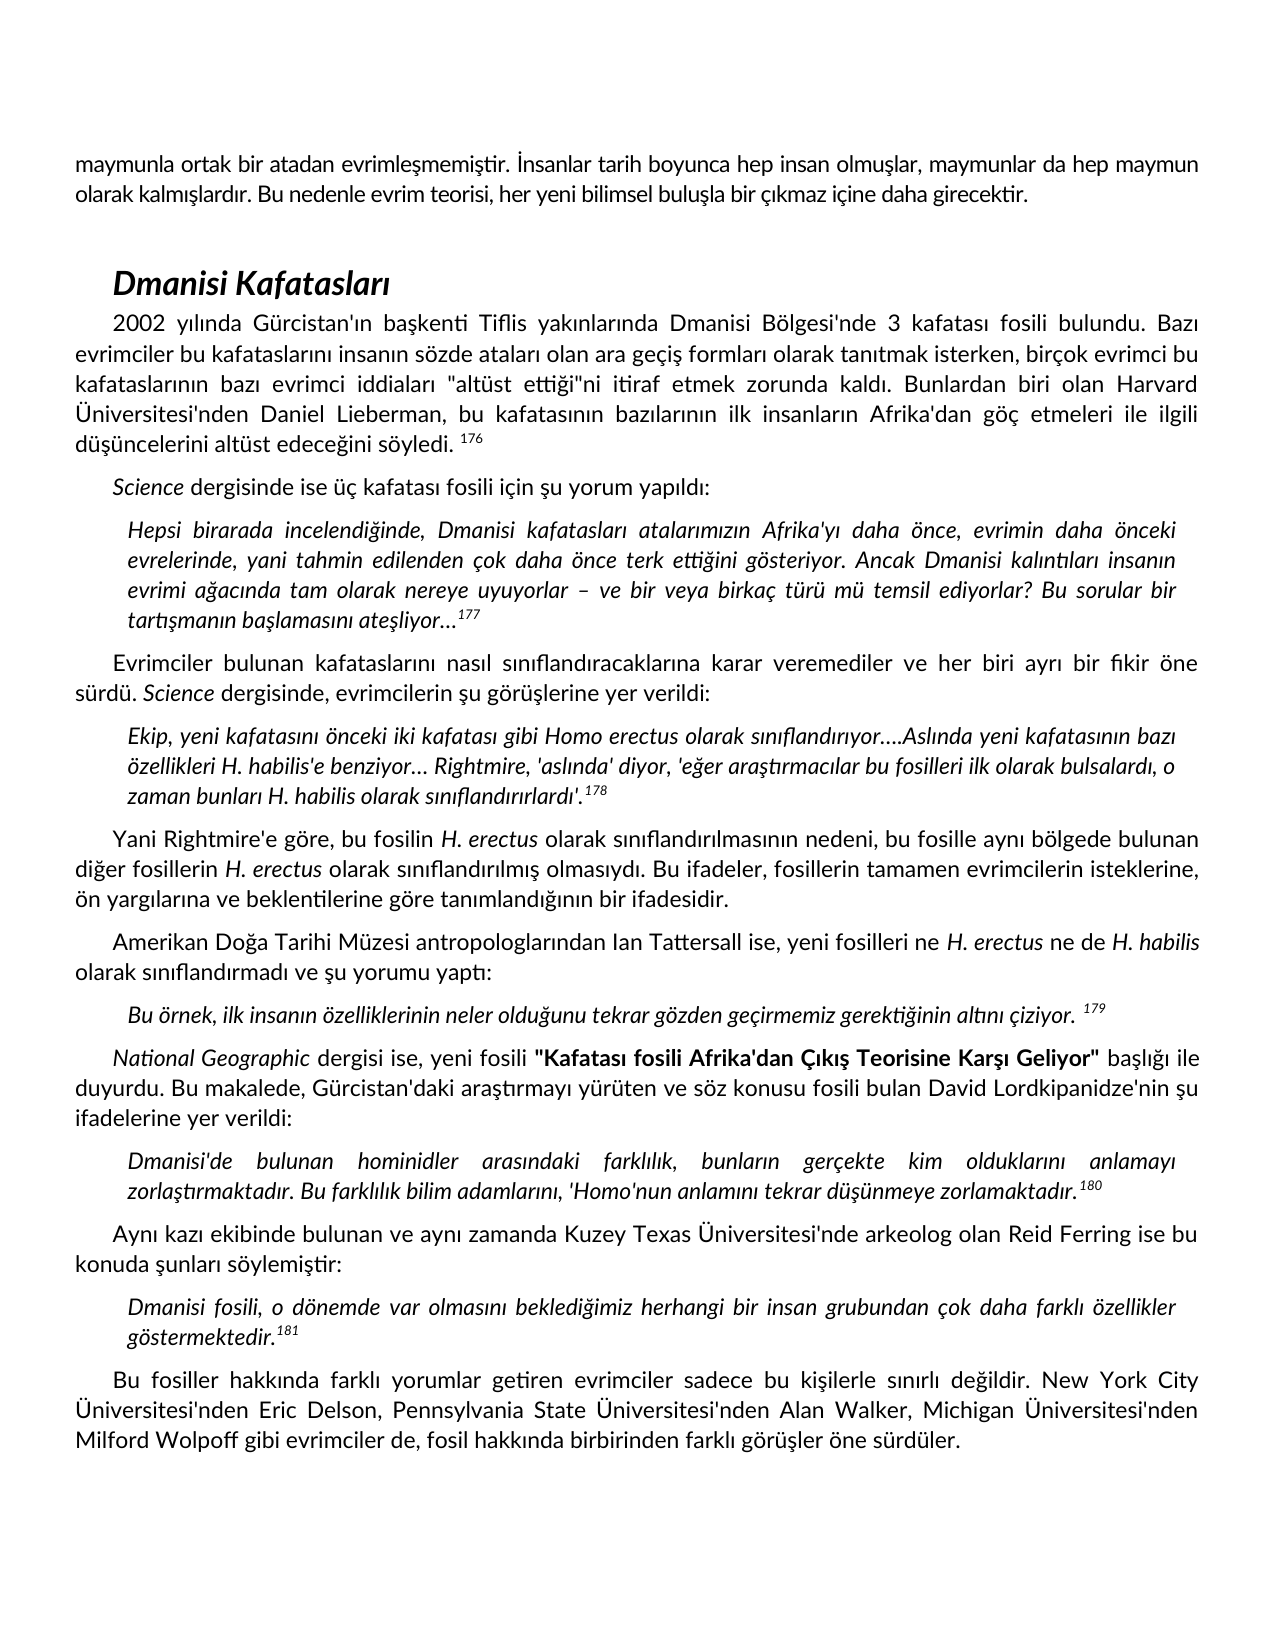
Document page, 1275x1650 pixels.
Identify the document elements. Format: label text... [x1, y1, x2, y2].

text Amerikan Doğa Tarihi Müzesi antropologlarından Ian Tattersall ise, yeni fosilleri ne H. erectus ne de H. habilis olarak sınıflandırmadı ve şu yorumu yaptı: [75, 928, 1200, 986]
subtitle Dmanisi Kafatasları [112, 263, 1200, 303]
text Science dergisinde ise üç kafatası fosili için şu yorum yapıldı: [75, 473, 1200, 500]
text Evrimciler bulunan kafataslarını nasıl sınıflandıracaklarına karar veremediler ve her biri ayrı bir fikir öne sürdü. Science dergisinde, evrimcilerin şu görüşlerine yer verildi: [75, 649, 1200, 706]
text Dmanisi fosili, o dönemde var olmasını beklediğimiz herhangi bir insan grubundan çok daha farklı özellikler göstermektedir.181 [127, 1292, 1177, 1350]
text Hepsi birarada incelendiğinde, Dmanisi kafatasları atalarımızın Afrika'yı daha önce, evrimin daha önceki evrelerinde, yani tahmin edilenden çok daha önce terk ettiğini gösteriyor. Ancak Dmanisi kalıntıları insanın evrimi ağacında tam olarak nereye uyuyorlar – ve bir veya birkaç türü mü temsil ediyorlar? Bu sorular bir tartışmanın başlamasını ateşliyor…177 [127, 515, 1177, 633]
text Dmanisi'de bulunan hominidler arasındaki farklılık, bunların gerçekte kim olduklarını anlamayı zorlaştırmaktadır. Bu farklılık bilim adamlarını, 'Homo'nun anlamını tekrar düşünmeye zorlamaktadır.180 [127, 1147, 1177, 1204]
text Yani Rightmire'e göre, bu fosilin H. erectus olarak sınıflandırılmasının nedeni, bu fosille aynı bölgede bulunan diğer fosillerin H. erectus olarak sınıflandırılmış olmasıydı. Bu ifadeler, fosillerin tamamen evrimcilerin isteklerine, ön yargılarına ve beklentilerine göre tanımlandığının bir ifadesidir. [75, 825, 1200, 913]
text maymunla ortak bir atadan evrimleşmemiştir. İnsanlar tarih boyunca hep insan olmuşlar, maymunlar da hep maymun olarak kalmışlardır. Bu nedenle evrim teorisi, her yeni bilimsel buluşla bir çıkmaz içine daha girecektir. [75, 150, 1200, 208]
text Bu fosiller hakkında farklı yorumlar getiren evrimciler sadece bu kişilerle sınırlı değildir. New York City Üniversitesi'nden Eric Delson, Pennsylvania State Üniversitesi'nden Alan Walker, Michigan Üniversitesi'nden Milford Wolpoff gibi evrimciler de, fosil hakkında birbirinden farklı görüşler öne sürdüler. [75, 1365, 1200, 1453]
text Bu örnek, ilk insanın özelliklerinin neler olduğunu tekrar gözden geçirmemiz gerektiğinin altını çiziyor. 179 [127, 1001, 1177, 1028]
text Aynı kazı ekibinde bulunan ve aynı zamanda Kuzey Texas Üniversitesi'nde arkeolog olan Reid Ferring ise bu konuda şunları söylemiştir: [75, 1219, 1200, 1277]
text National Geographic dergisi ise, yeni fosili "Kafatası fosili Afrika'dan Çıkış Teorisine Karşı Geliyor" başlığı ile duyurdu. Bu makalede, Gürcistan'daki araştırmayı yürüten ve söz konusu fosili bulan David Lordkipanidze'nin şu ifadelerine yer verildi: [75, 1043, 1200, 1131]
text 2002 yılında Gürcistan'ın başkenti Tiflis yakınlarında Dmanisi Bölgesi'nde 3 kafatası fosili bulundu. Bazı evrimciler bu kafataslarını insanın sözde ataları olan ara geçiş formları olarak tanıtmak isterken, birçok evrimci bu kafataslarının bazı evrimci iddiaları "altüst ettiği"ni itiraf etmek zorunda kaldı. Bunlardan biri olan Harvard Üniversitesi'nden Daniel Lieberman, bu kafatasının bazılarının ilk insanların Afrika'dan göç etmeleri ile ilgili düşüncelerini altüst edeceğini söyledi. 176 [75, 309, 1200, 457]
text Ekip, yeni kafatasını önceki iki kafatası gibi Homo erectus olarak sınıflandırıyor….Aslında yeni kafatasının bazı özellikleri H. habilis'e benziyor… Rightmire, 'aslında' diyor, 'eğer araştırmacılar bu fosilleri ilk olarak bulsalardı, o zaman bunları H. habilis olarak sınıflandırırlardı'.178 [127, 722, 1177, 809]
